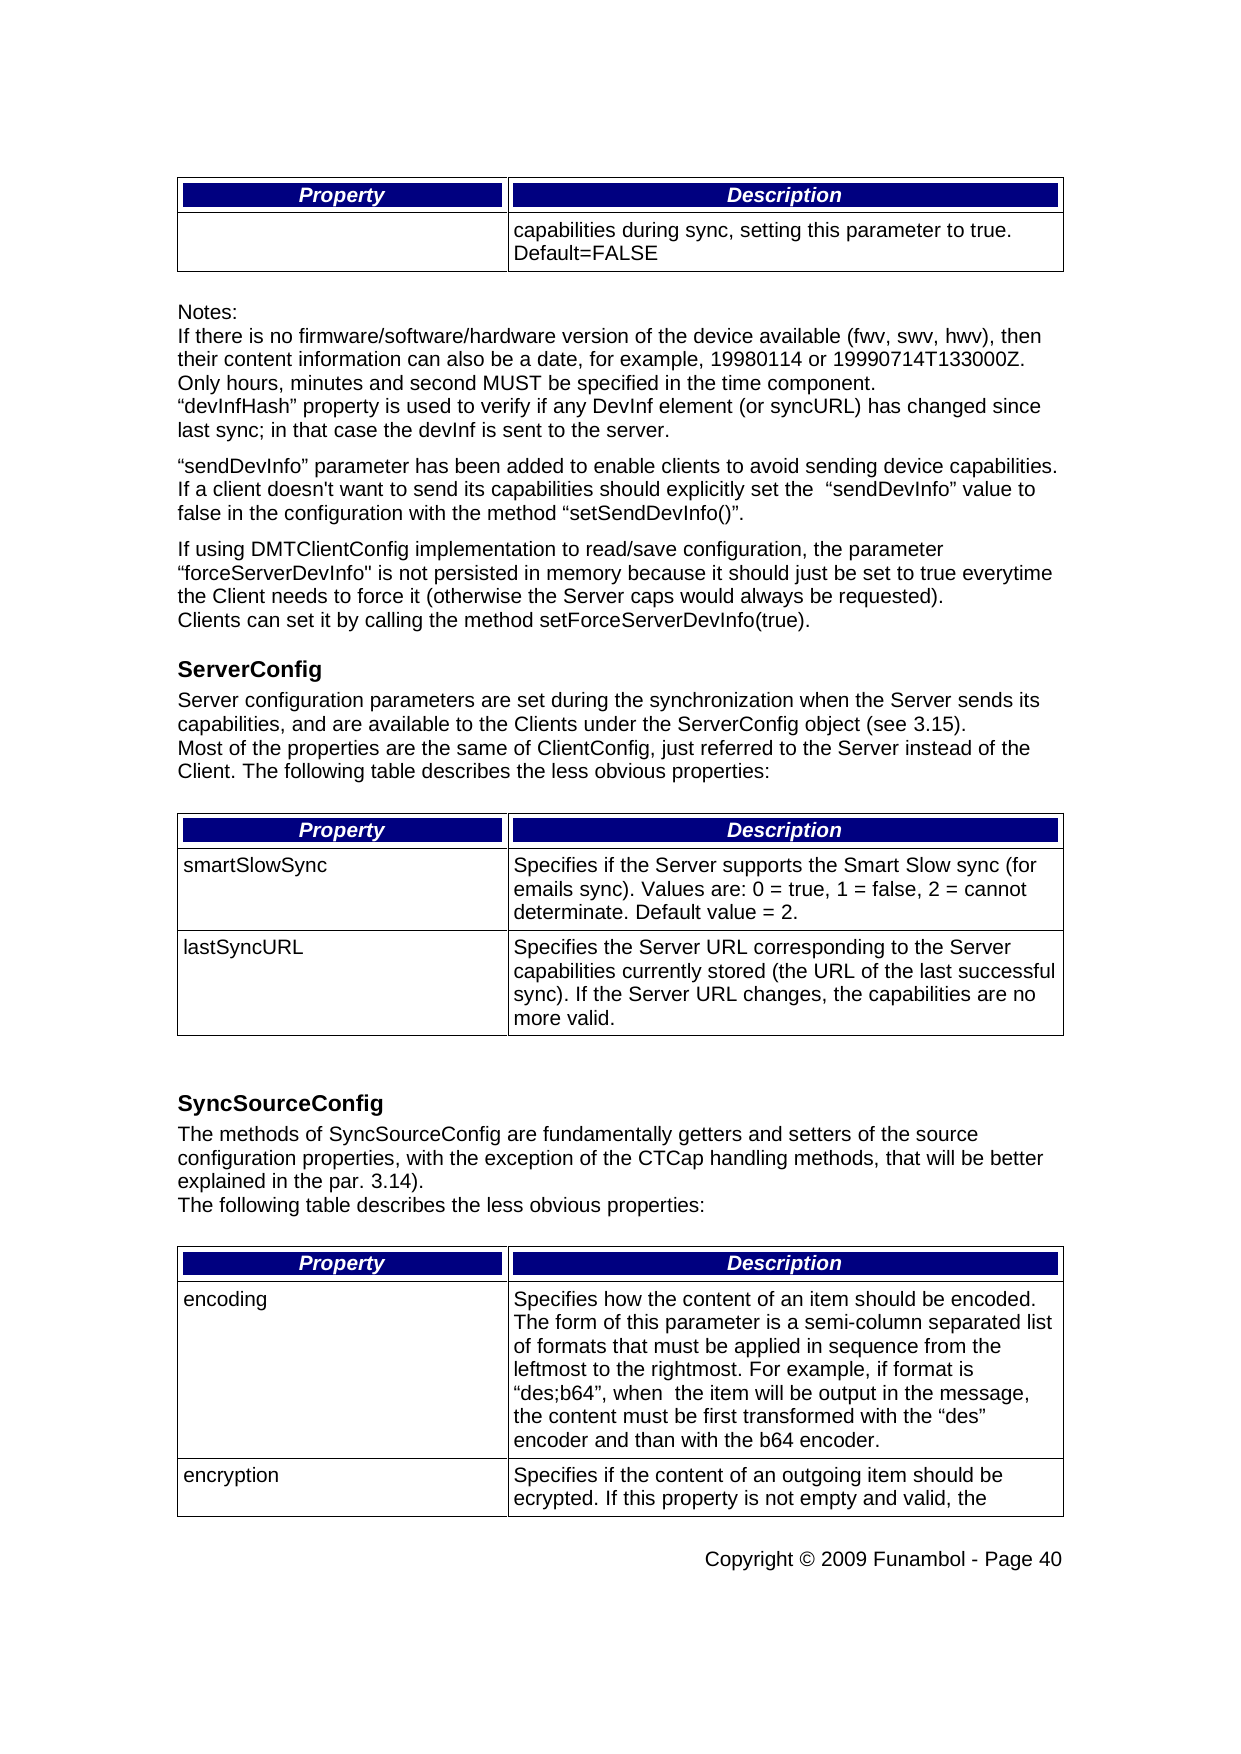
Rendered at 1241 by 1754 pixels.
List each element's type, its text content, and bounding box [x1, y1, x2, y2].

table_cell Specifies if the Server supports the Smart Slow sync (for emails sync). Values are: 0 = true, 1 = false, 2 = cannot determinate. Default value = 2. [509, 849, 1063, 930]
text The methods of SyncSourceConfig are fundamentally getters and setters of the source configuration properties, with the exception of the CTCap handling methods, that will be better explained in the par. 3.14). [177, 1122, 1063, 1193]
table_cell [178, 213, 507, 271]
text The following table describes the less obvious properties: [177, 1193, 1063, 1217]
table_cell lastSyncURL [178, 931, 507, 1035]
table_header Description [509, 178, 1063, 212]
table_header Property [178, 178, 507, 212]
subtitle ServerConfig [177, 657, 1063, 683]
text If using DMTClientConfig implementation to read/save configuration, the parameter “forceServerDevInfo" is not persisted in memory because it should just be set to true everytime the Client needs to force it (otherwise the Server caps would always be requested). Clients can set it by calling the method setForceServerDevInfo(true). [177, 537, 1063, 632]
table_cell Specifies the Server URL corresponding to the Server capabilities currently stored (the URL of the last successful sync). If the Server URL changes, the capabilities are no more valid. [509, 931, 1063, 1035]
table_cell encoding [178, 1282, 507, 1458]
text Most of the properties are the same of ClientConfig, just referred to the Server instead of the Client. The following table describes the less obvious properties: [177, 736, 1063, 783]
table_cell encryption [178, 1459, 507, 1516]
table_header Description [509, 1247, 1063, 1281]
table_cell Specifies if the content of an outgoing item should be ecrypted. If this property is not empty and valid, the [509, 1459, 1063, 1516]
table_cell capabilities during sync, setting this parameter to true. Default=FALSE [509, 213, 1063, 271]
text “sendDevInfo” parameter has been added to enable clients to avoid sending device capabilities. If a client doesn't want to send its capabilities should explicitly set the “sendDevInfo” value to false in the configuration with the method “setSendDevInfo()”. [177, 454, 1063, 525]
table_header Property [178, 1247, 507, 1281]
table_cell smartSlowSync [178, 849, 507, 930]
table_cell Specifies how the content of an item should be encoded. The form of this parameter is a semi-column separated list of formats that must be applied in sequence from the leftmost to the rightmost. For example, if format is “des;b64”, when the item will be output in the message, the content must be first transformed with the “des” encoder and than with the b64 encoder. [509, 1282, 1063, 1458]
text Notes: If there is no firmware/software/hardware version of the device available (fwv, swv, hwv), then their content information can also be a date, for example, 19980114 or 19990714T133000Z. Only hours, minutes and second MUST be specified in the time component. “devInfHash” property is used to verify if any DevInf element (or syncURL) has changed since last sync; in that case the devInf is sent to the server. [177, 301, 1063, 442]
subtitle SyncSourceConfig [177, 1090, 1063, 1116]
table_header Property [178, 814, 507, 848]
table_header Description [509, 814, 1063, 848]
text Server configuration parameters are set during the synchronization when the Server sends its capabilities, and are available to the Clients under the ServerConfig object (see 3.15). [177, 689, 1063, 736]
